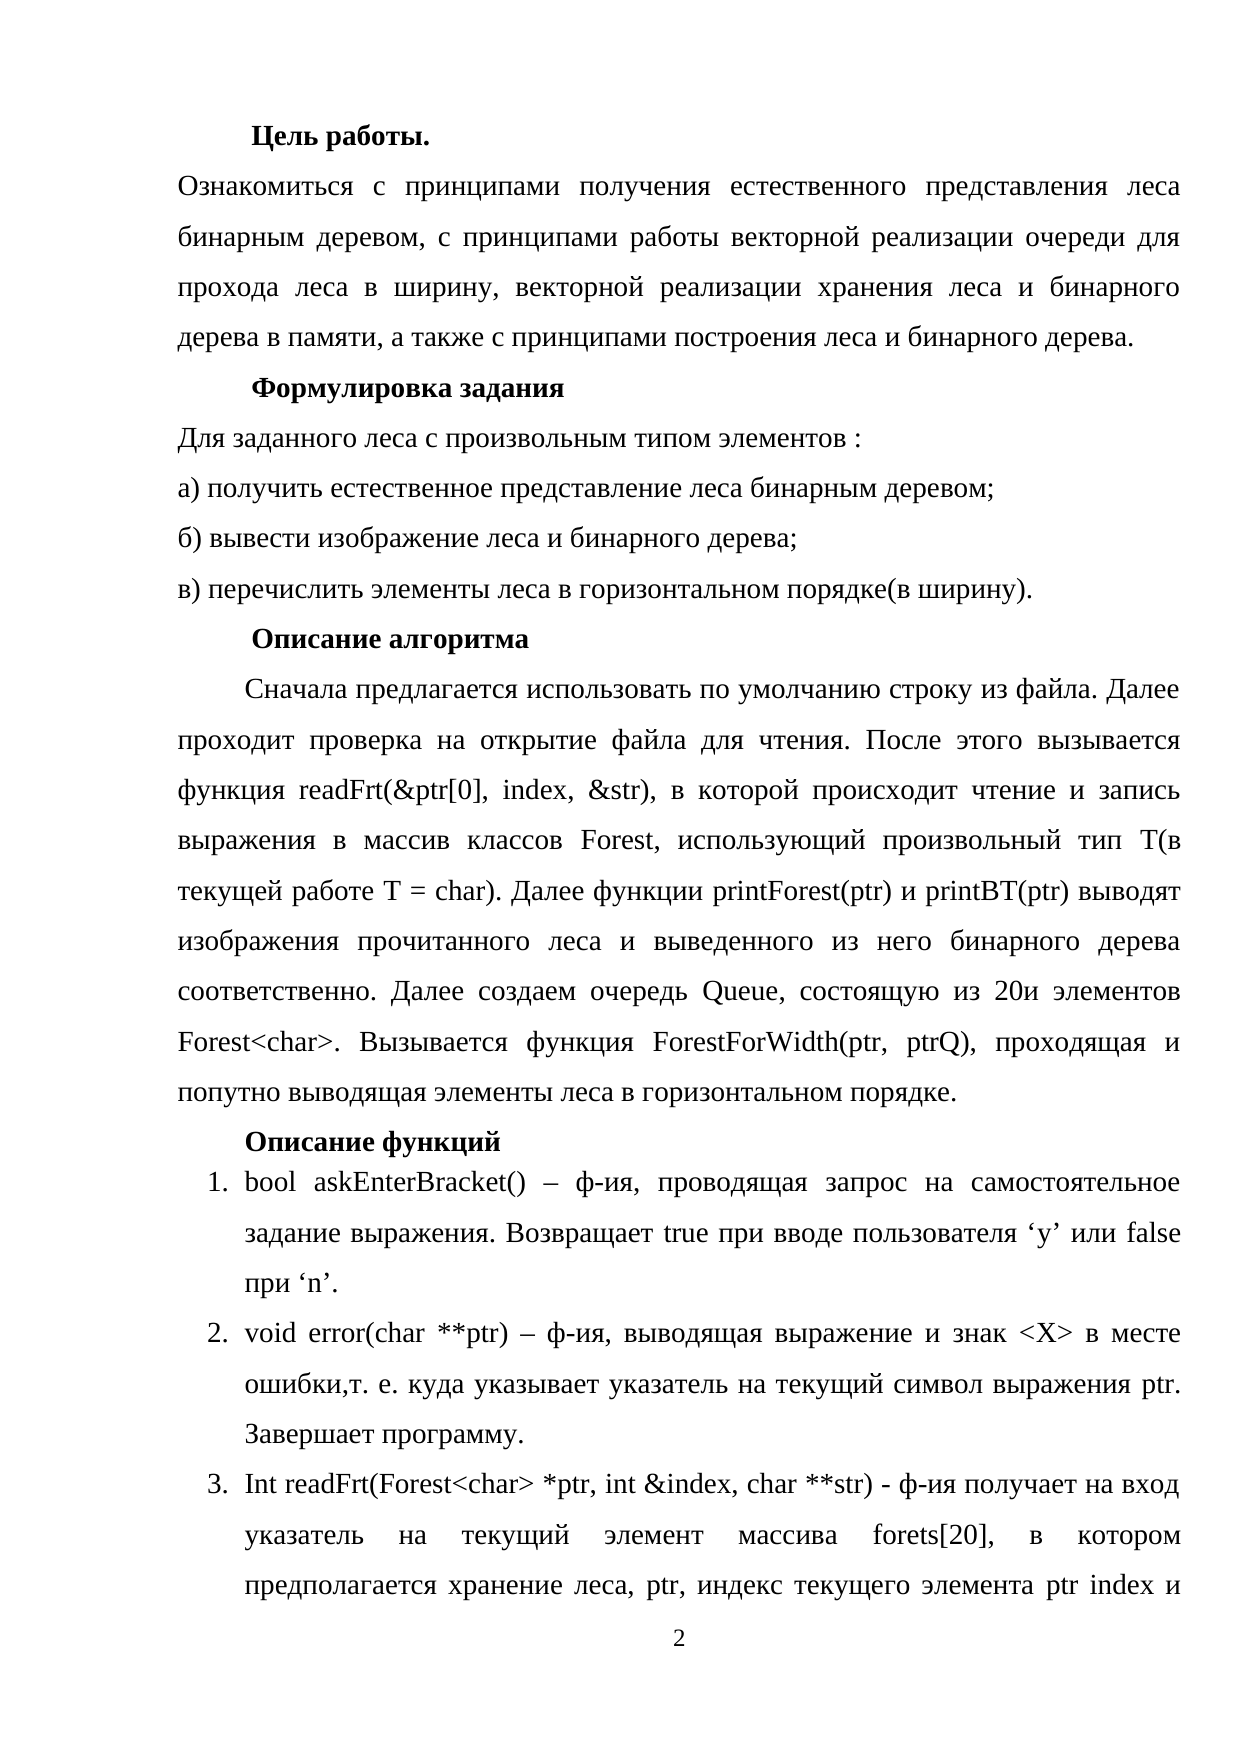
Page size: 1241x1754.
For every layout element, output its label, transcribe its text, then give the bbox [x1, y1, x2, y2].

text Для заданного леса с произвольным типом элементов : [177, 420, 1181, 453]
list bool askEnterBracket() – ф-ия, проводящая запрос на самостоятельное задание выражения. Возвращает true при вводе пользователя ‘y’ или false при ‘n’. [207, 1164, 1181, 1299]
list void error(char **ptr) – ф-ия, выводящая выражение и знак <X> в месте ошибки,т. е. куда указывает указатель на текущий символ выражения ptr. Завершает программу. [207, 1316, 1181, 1450]
text Описание функций [177, 1124, 1181, 1158]
text Ознакомиться с принципами получения естественного представления леса бинарным деревом, с принципами работы векторной реализации очереди для прохода леса в ширину, векторной реализации хранения леса и бинарного дерева в памяти, а также с принципами построения леса и бинарного дерева. [177, 168, 1181, 353]
text Сначала предлагается использовать по умолчанию строку из файла. Далее проходит проверка на открытие файла для чтения. После этого вызывается функция readFrt(&ptr[0], index, &str), в которой происходит чтение и запись выражения в массив классов Forest, использующий произвольный тип T(в текущей работе T = char). Далее функции printForest(ptr) и printBT(ptr) выводят изображения прочитанного леса и выведенного из него бинарного дерева соответственно. Далее создаем очередь Queue, состоящую из 20и элементов Forest<char>. Вызывается функция ForestForWidth(ptr, ptrQ), проходящая и попутно выводящая элементы леса в горизонтальном порядке. [177, 672, 1181, 1108]
list Int readFrt(Forest<char> *ptr, int &index, char **str) - ф-ия получает на вход указатель на текущий элемент массива forets[20], в котором предполагается хранение леса, ptr, индекс текущего элемента ptr index и [207, 1466, 1181, 1601]
text Описание алгоритма [177, 621, 1181, 655]
text а) получить естественное представление леса бинарным деревом; [177, 470, 1181, 504]
text Цель работы. [177, 118, 1181, 152]
text в) перечислить элементы леса в горизонтальном порядке(в ширину). [177, 571, 1181, 604]
text б) вывести изображение леса и бинарного дерева; [177, 521, 1181, 554]
text Формулировка задания [177, 370, 1181, 403]
